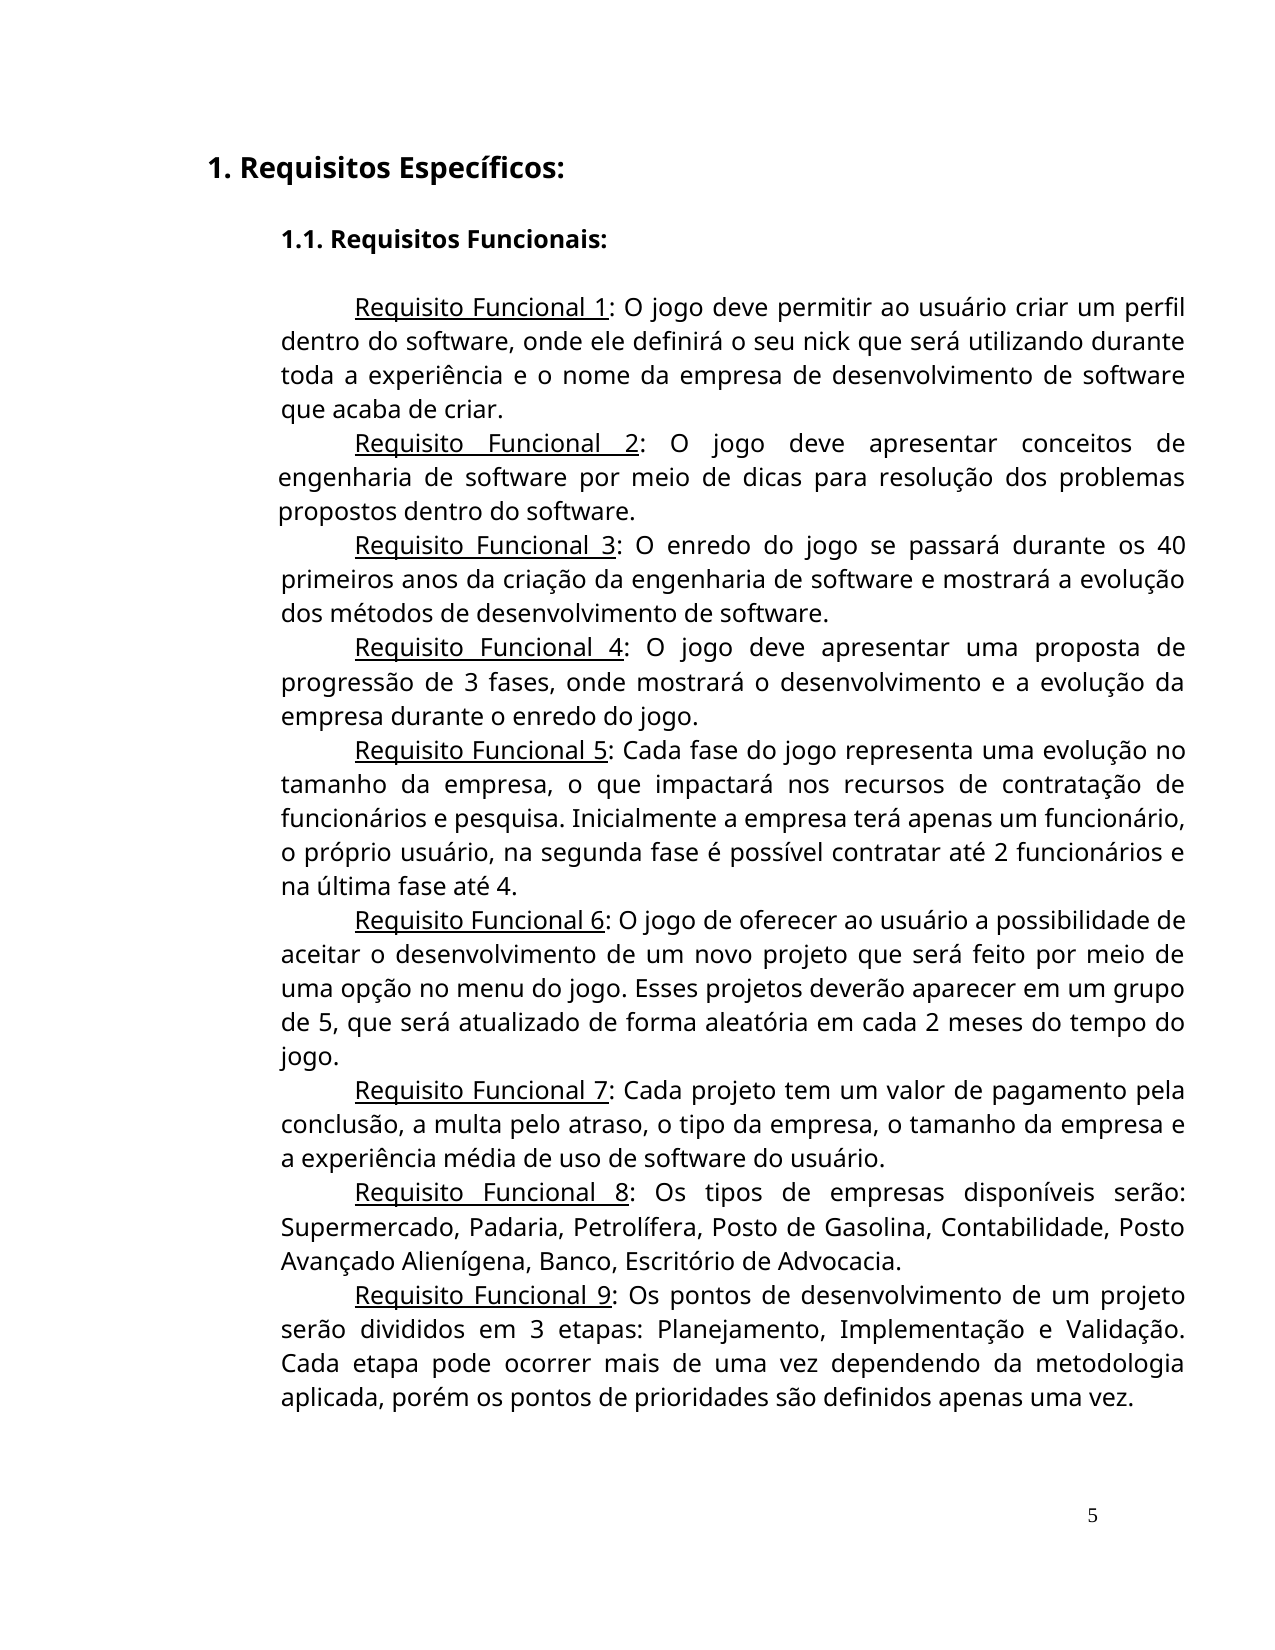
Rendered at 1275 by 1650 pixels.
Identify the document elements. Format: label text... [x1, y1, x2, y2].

text Requisito Funcional 9: Os pontos de desenvolvimento de um projeto serão divididos em 3 etapas: Planejamento, Implementação e Validação. Cada etapa pode ocorrer mais de uma vez dependendo da metodologia aplicada, porém os pontos de prioridades são definidos apenas uma vez. [281, 1277, 1186, 1413]
text Requisito Funcional 1: O jogo deve permitir ao usuário criar um perfil dentro do software, onde ele definirá o seu nick que será utilizando durante toda a experiência e o nome da empresa de desenvolvimento de software que acaba de criar. [281, 289, 1186, 426]
text Requisito Funcional 5: Cada fase do jogo representa uma evolução no tamanho da empresa, o que impactará nos recursos de contratação de funcionários e pesquisa. Inicialmente a empresa terá apenas um funcionário, o próprio usuário, na segunda fase é possível contratar até 2 funcionários e na última fase até 4. [281, 732, 1186, 903]
text Requisito Funcional 4: O jogo deve apresentar uma proposta de progressão de 3 fases, onde mostrará o desenvolvimento e a evolução da empresa durante o enredo do jogo. [281, 630, 1186, 732]
text Requisito Funcional 3: O enredo do jogo se passará durante os 40 primeiros anos da criação da engenharia de software e mostrará a evolução dos métodos de desenvolvimento de software. [281, 528, 1186, 630]
text 1. Requisitos Específicos: [207, 148, 1186, 187]
text Requisito Funcional 6: O jogo de oferecer ao usuário a possibilidade de aceitar o desenvolvimento de um novo projeto que será feito por meio de uma opção no menu do jogo. Esses projetos deverão aparecer em um grupo de 5, que será atualizado de forma aleatória em cada 2 meses do tempo do jogo. [281, 903, 1186, 1073]
text 1.1. Requisitos Funcionais: [207, 221, 1186, 255]
text Requisito Funcional 8: Os tipos de empresas disponíveis serão: Supermercado, Padaria, Petrolífera, Posto de Gasolina, Contabilidade, Posto Avançado Alienígena, Banco, Escritório de Advocacia. [281, 1175, 1186, 1277]
text Requisito Funcional 2: O jogo deve apresentar conceitos de engenharia de software por meio de dicas para resolução dos problemas propostos dentro do software. [278, 426, 1186, 528]
text Requisito Funcional 7: Cada projeto tem um valor de pagamento pela conclusão, a multa pelo atraso, o tipo da empresa, o tamanho da empresa e a experiência média de uso de software do usuário. [281, 1073, 1186, 1175]
